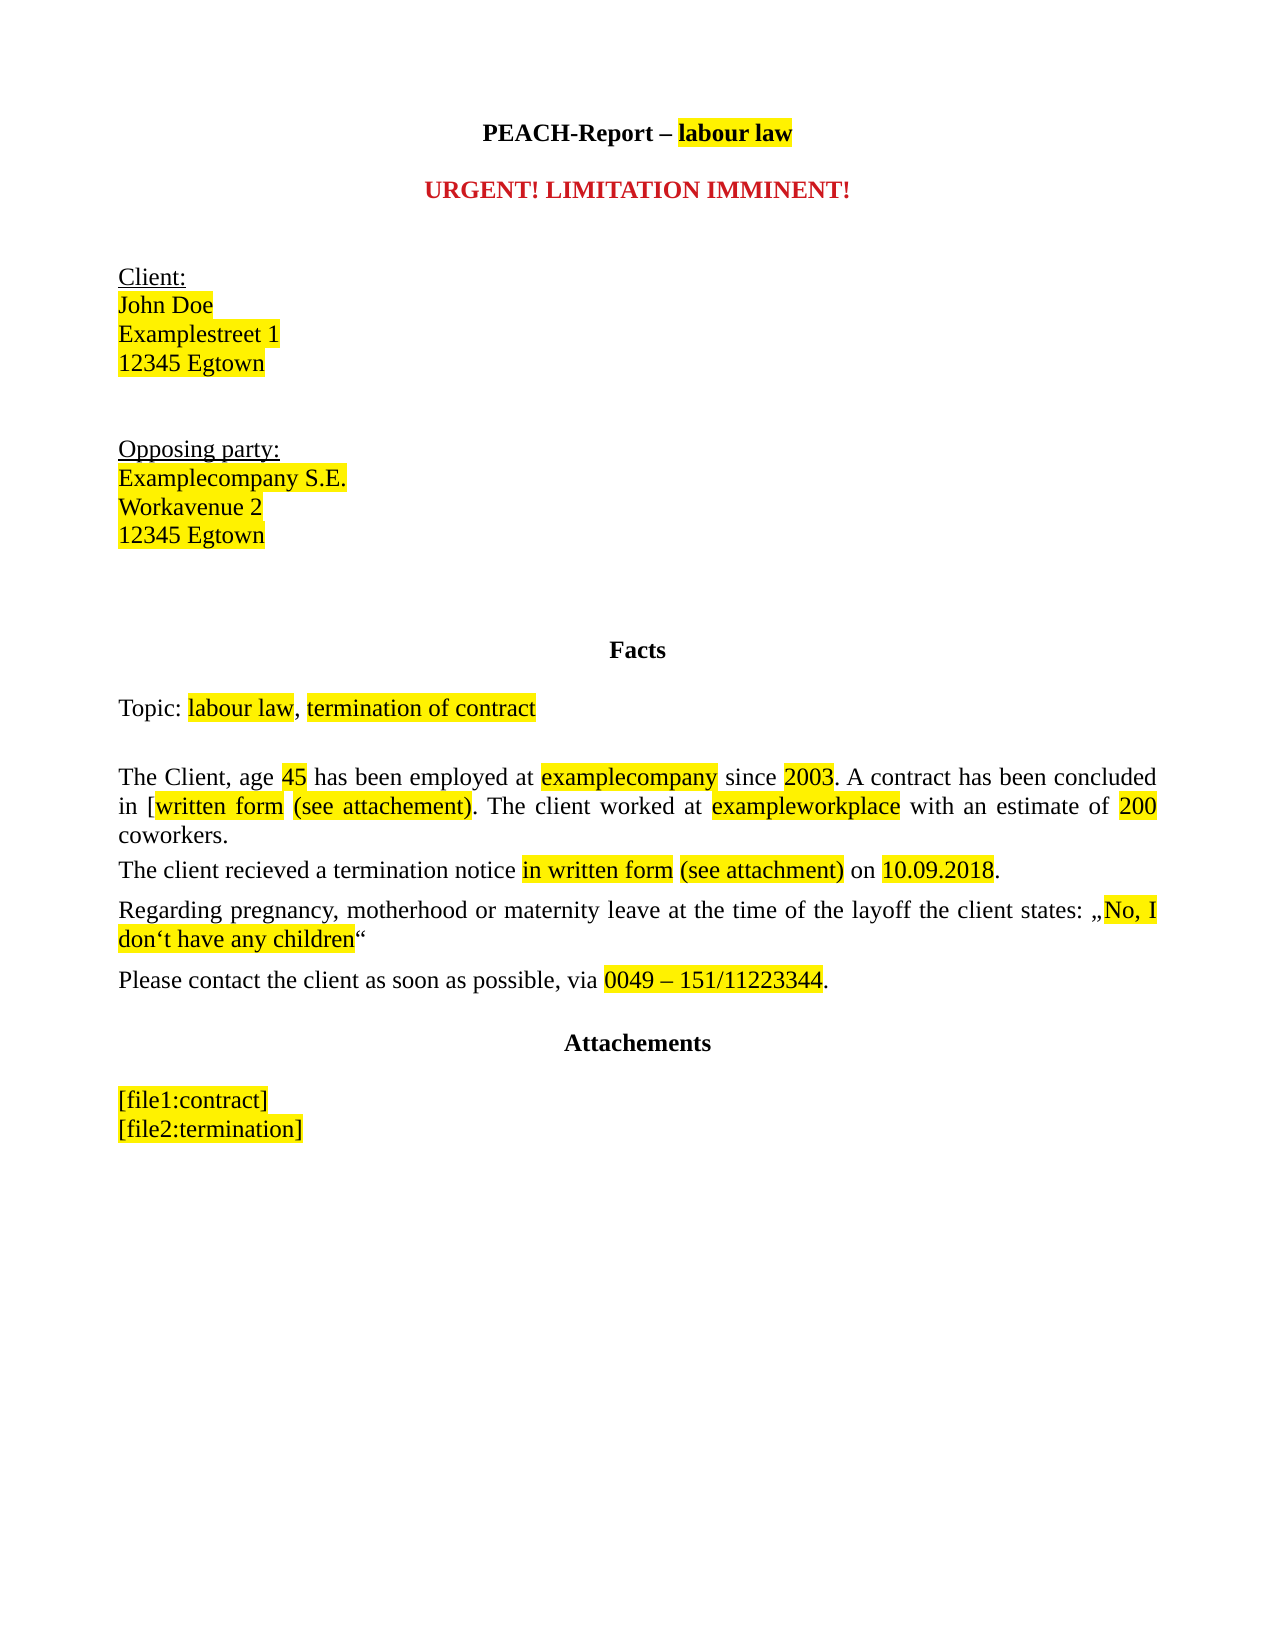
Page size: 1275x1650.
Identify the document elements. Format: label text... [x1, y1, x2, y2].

text The Client, age 45 has been employed at examplecompany since 2003. A contract has been concluded in [written form (see attachement). The client worked at exampleworkplace with an estimate of 200 coworkers. [118, 762, 1157, 849]
text Client: [118, 262, 1157, 291]
text Attachements [118, 1028, 1157, 1057]
text Examplestreet 1 [118, 319, 1157, 348]
text Topic: labour law, termination of contract [118, 693, 1157, 722]
text Regarding pregnancy, motherhood or maternity leave at the time of the layoff the client states: „No, I don‘t have any children“ [118, 895, 1157, 953]
text [file2:termination] [118, 1114, 1157, 1143]
text Please contact the client as soon as possible, via 0049 – 151/11223344. [118, 965, 1157, 993]
text 12345 Egtown [118, 348, 1157, 377]
text PEACH-Report – labour law [118, 118, 1157, 147]
text John Doe [118, 291, 1157, 319]
text Examplecompany S.E. [118, 463, 1157, 492]
text The client recieved a termination notice in written form (see attachment) on 10.09.2018. [118, 855, 1157, 883]
text [file1:contract] [118, 1086, 1157, 1114]
text 12345 Egtown [118, 521, 1157, 549]
text Workavenue 2 [118, 492, 1157, 521]
text Facts [118, 636, 1157, 664]
text Opposing party: [118, 434, 1157, 463]
text URGENT! LIMITATION IMMINENT! [118, 176, 1157, 204]
